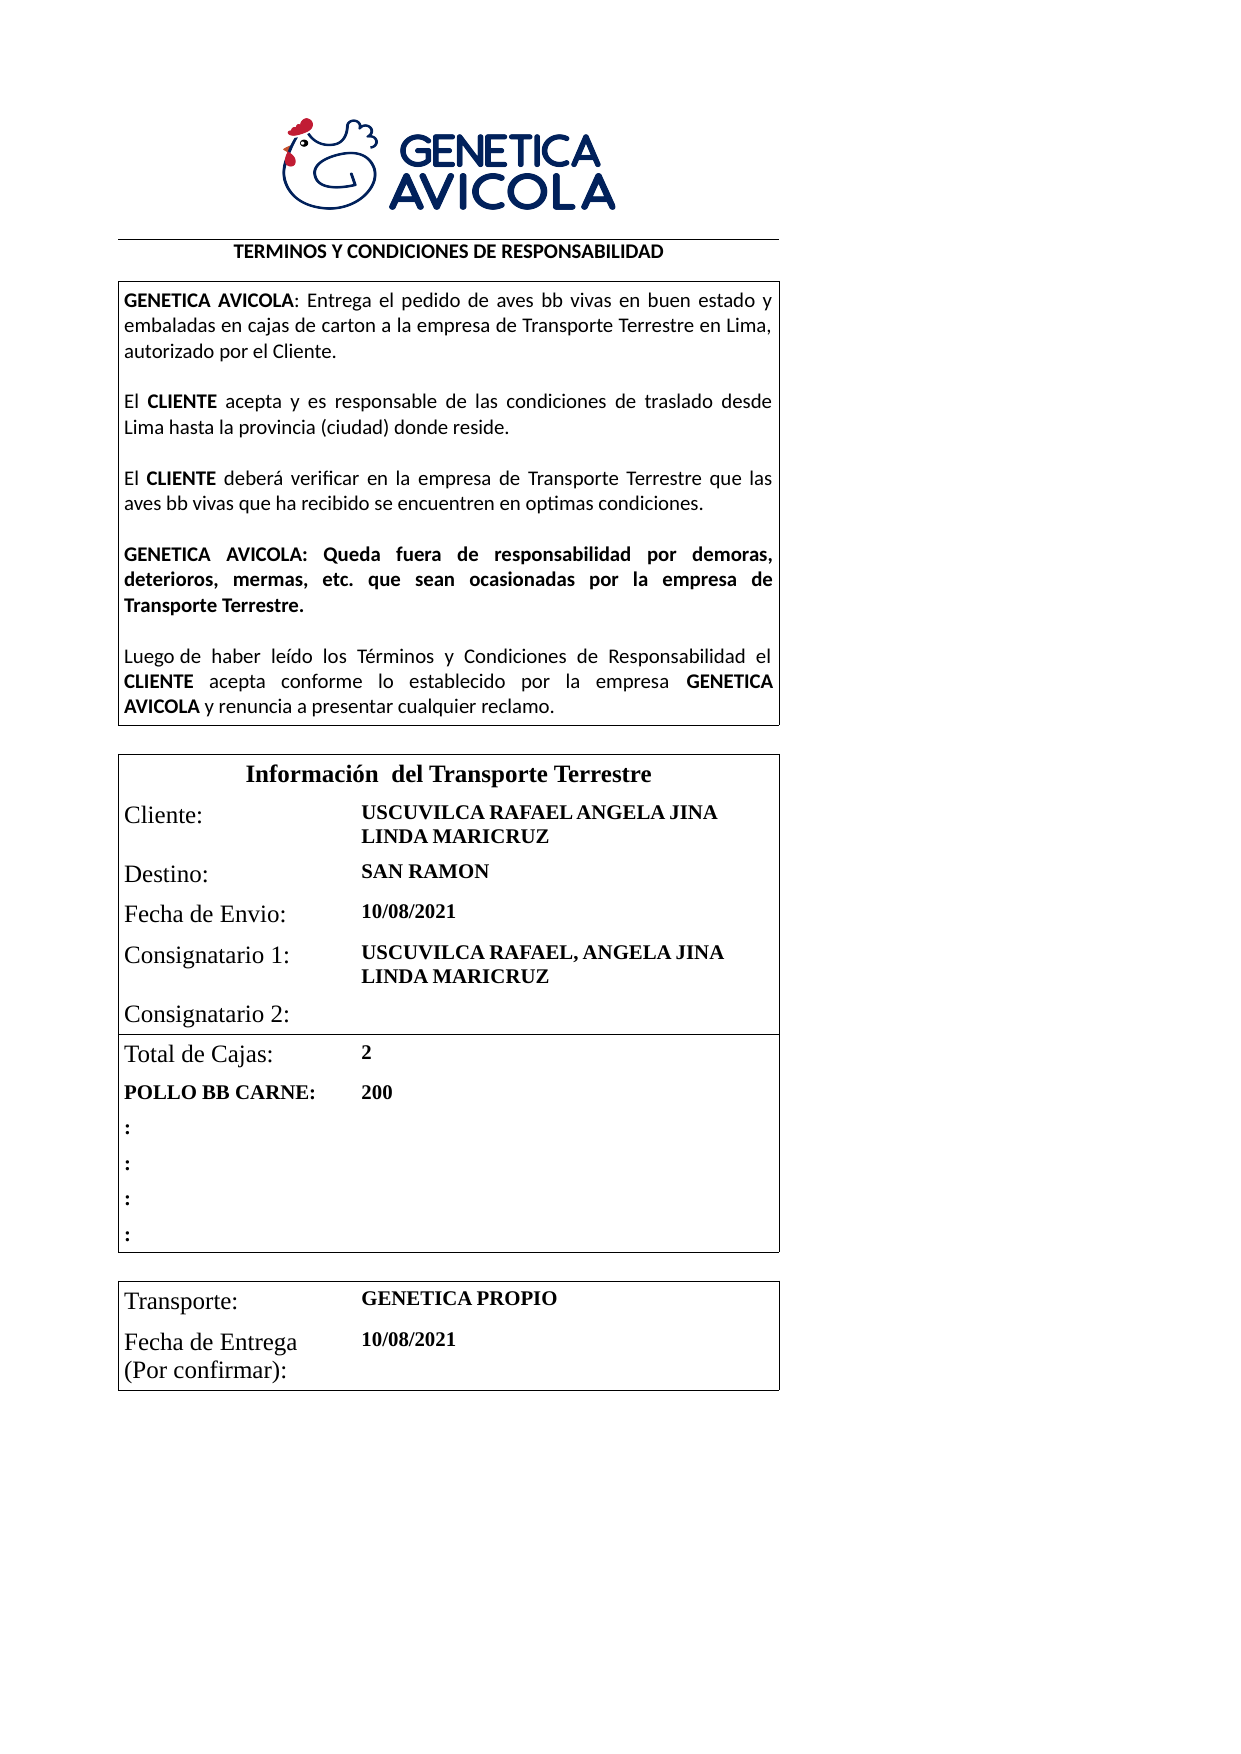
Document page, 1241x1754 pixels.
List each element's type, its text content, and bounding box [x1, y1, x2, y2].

table_cell GENETICA AVICOLA: Entrega el pedido de aves bb vivas en buen estado y embaladas en cajas de carton a la empresa de Transporte Terrestre en Lima, autorizado por el Cliente. El CLIENTE acepta y es responsable de las condiciones de traslado desde Lima hasta la provincia (ciudad) donde reside. El CLIENTE deberá verificar en la empresa de Transporte Terrestre que las aves bb vivas que ha recibido se encuentren en optimas condiciones. GENETICA AVICOLA: Queda fuera de responsabilidad por demoras, deterioros, mermas, etc. que sean ocasionadas por la empresa de Transporte Terrestre. Luego de haber leído los Términos y Condiciones de Responsabilidad el CLIENTE acepta conforme lo establecido por la empresa GENETICA AVICOLA y renuncia a presentar cualquier reclamo. [119, 282, 779, 725]
table_header Información del Transporte Terrestre [119, 755, 779, 794]
table_header TERMINOS Y CONDICIONES DE RESPONSABILIDAD [118, 240, 779, 281]
table_cell 2 [356, 1035, 779, 1074]
table_cell USCUVILCA RAFAEL ANGELA JINA LINDA MARICRUZ [356, 794, 779, 853]
table_cell : [119, 1181, 356, 1216]
table_cell [356, 1253, 779, 1281]
table_cell [118, 1253, 356, 1281]
table_cell 10/08/2021 [356, 894, 779, 934]
table_cell Fecha de Entrega (Por confirmar): [119, 1321, 356, 1390]
table_cell [356, 1110, 779, 1145]
picture [282, 118, 616, 210]
table_cell [356, 994, 779, 1034]
table_cell SAN RAMON [356, 854, 779, 894]
table_cell Total de Cajas: [119, 1035, 356, 1074]
table_cell : [119, 1145, 356, 1181]
table_cell Transporte: [119, 1282, 356, 1321]
table_cell 200 [356, 1074, 779, 1109]
table_cell [356, 1181, 779, 1216]
table_cell GENETICA PROPIO [356, 1282, 779, 1321]
table_cell 10/08/2021 [356, 1321, 779, 1390]
table_cell Cliente: [119, 794, 356, 853]
table_cell [356, 1216, 779, 1252]
table_cell Destino: [119, 854, 356, 894]
table_cell : [119, 1110, 356, 1145]
table_cell [356, 1145, 779, 1181]
table_cell USCUVILCA RAFAEL, ANGELA JINA LINDA MARICRUZ [356, 934, 779, 993]
table_cell : [119, 1216, 356, 1252]
table_cell Consignatario 1: [119, 934, 356, 993]
table_cell POLLO BB CARNE: [119, 1074, 356, 1109]
table_cell Fecha de Envio: [119, 894, 356, 934]
table_cell Consignatario 2: [119, 994, 356, 1034]
